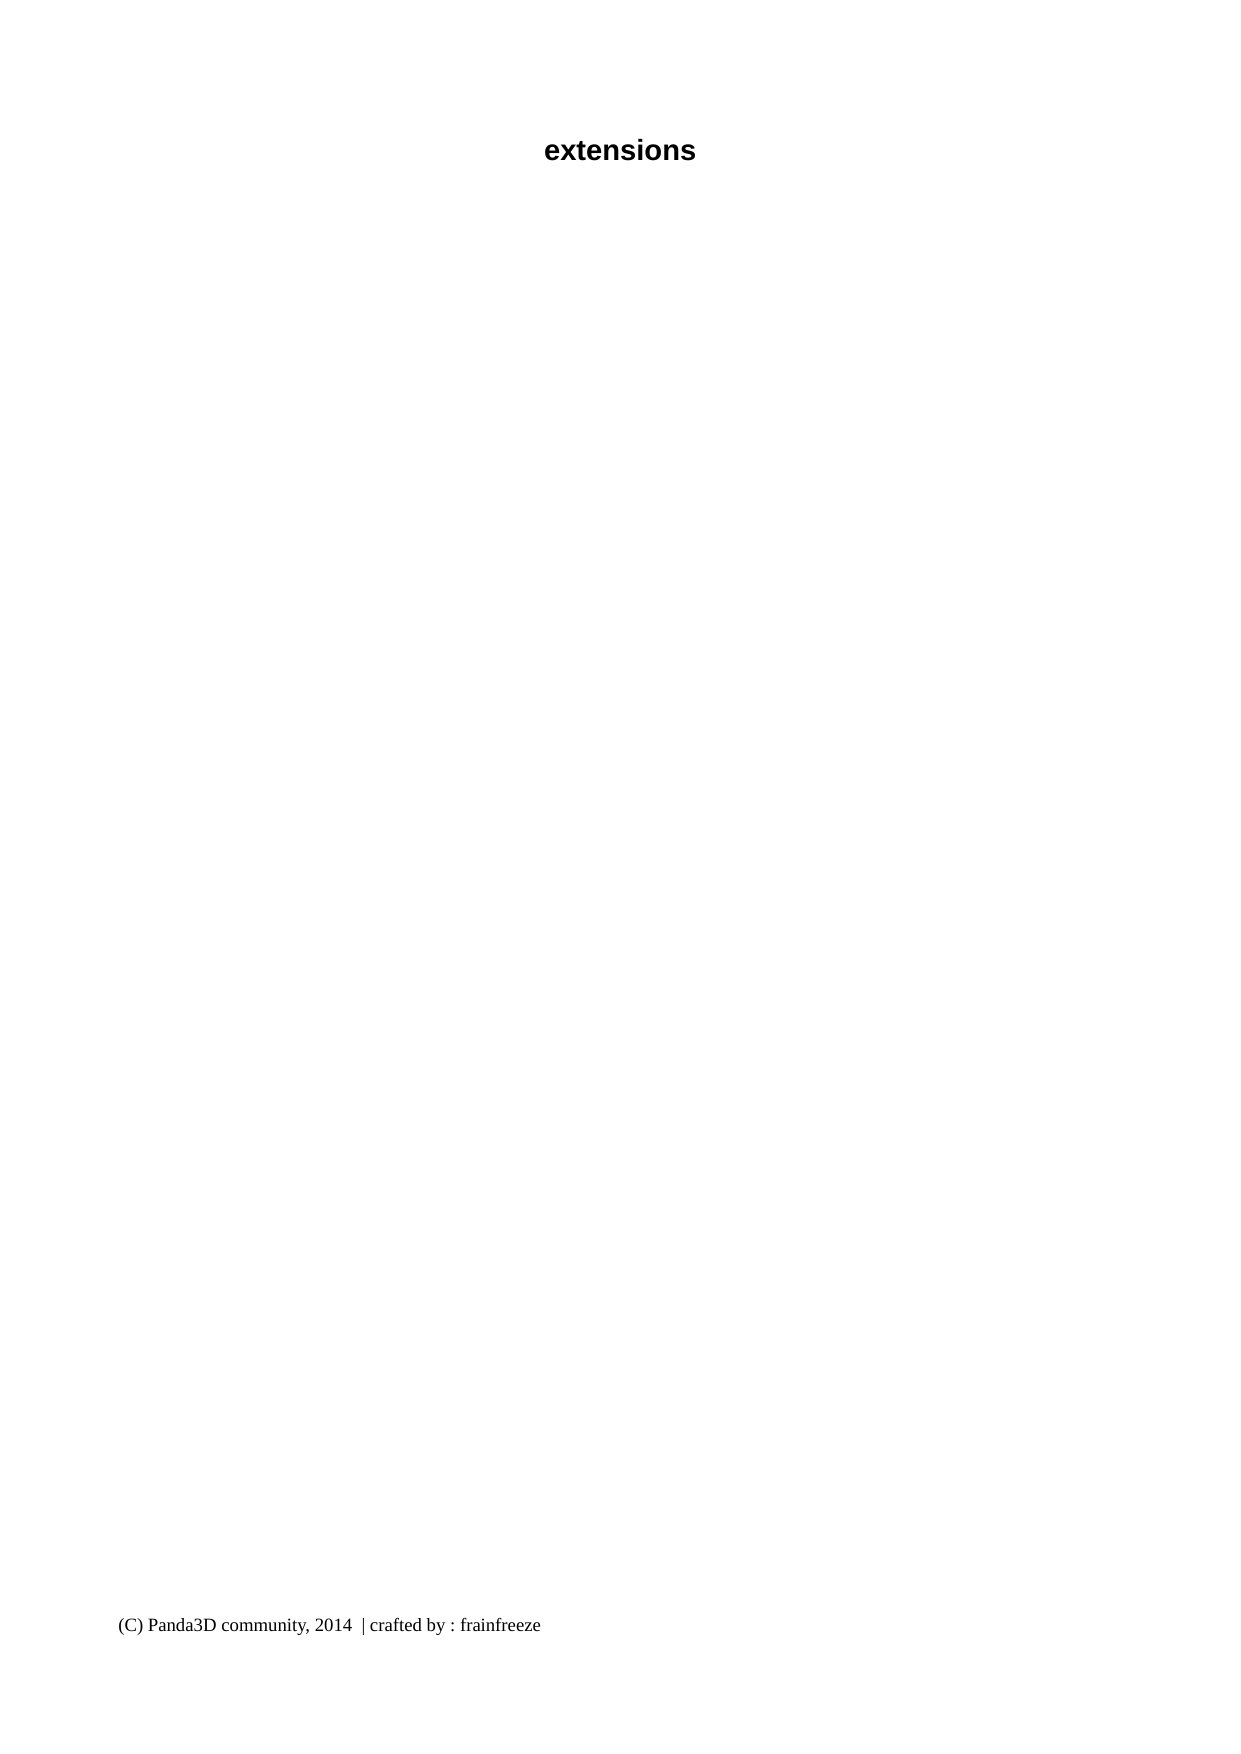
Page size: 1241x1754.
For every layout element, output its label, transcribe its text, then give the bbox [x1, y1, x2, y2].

subtitle extensions [118, 133, 1122, 166]
